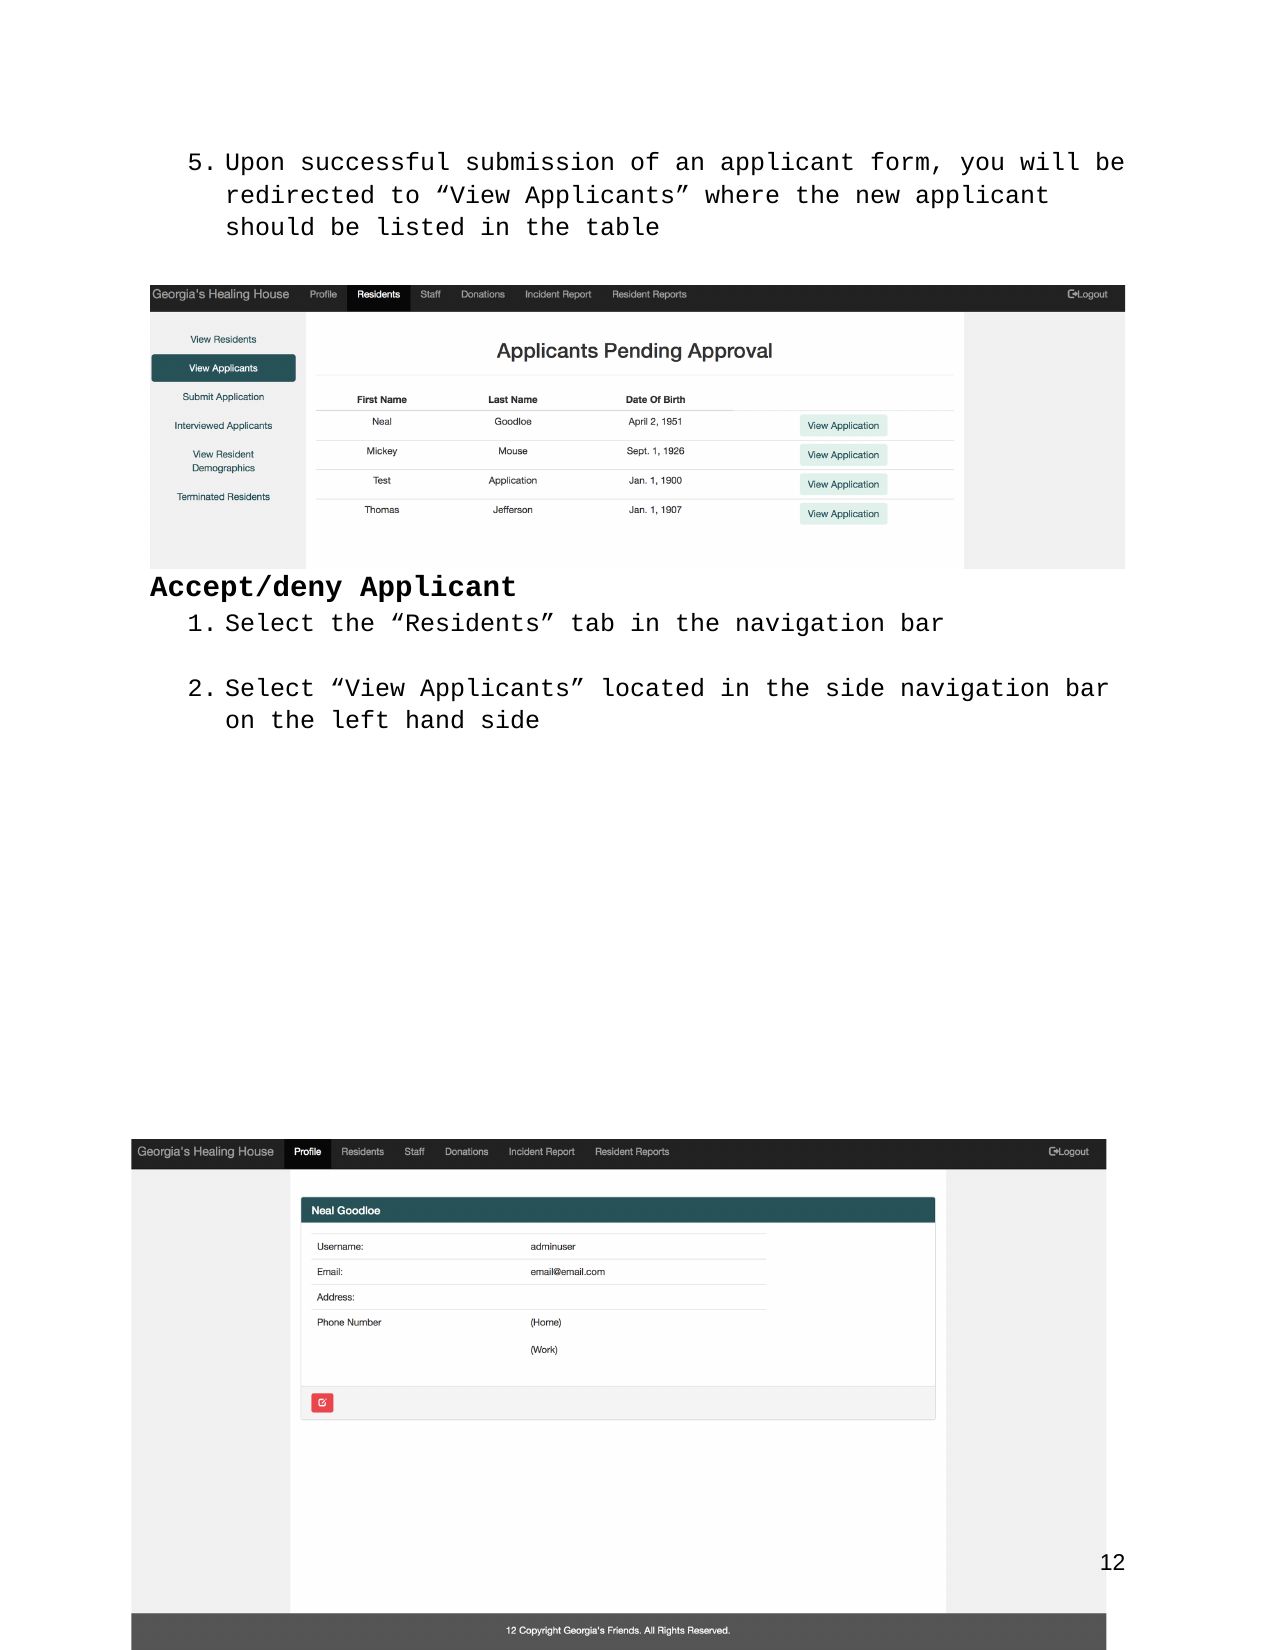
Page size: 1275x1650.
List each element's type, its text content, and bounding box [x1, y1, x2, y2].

list Select “View Applicants” located in the side navigation bar on the left hand side [187, 676, 1125, 736]
text Accept/deny Applicant [150, 573, 1125, 606]
picture [150, 285, 1125, 569]
list Select the “Residents” tab in the navigation bar [187, 611, 1125, 639]
picture [131, 1139, 1107, 1650]
list Upon successful submission of an applicant form, you will be redirected to “View Applicants” where the new applicant should be listed in the table [187, 150, 1125, 243]
